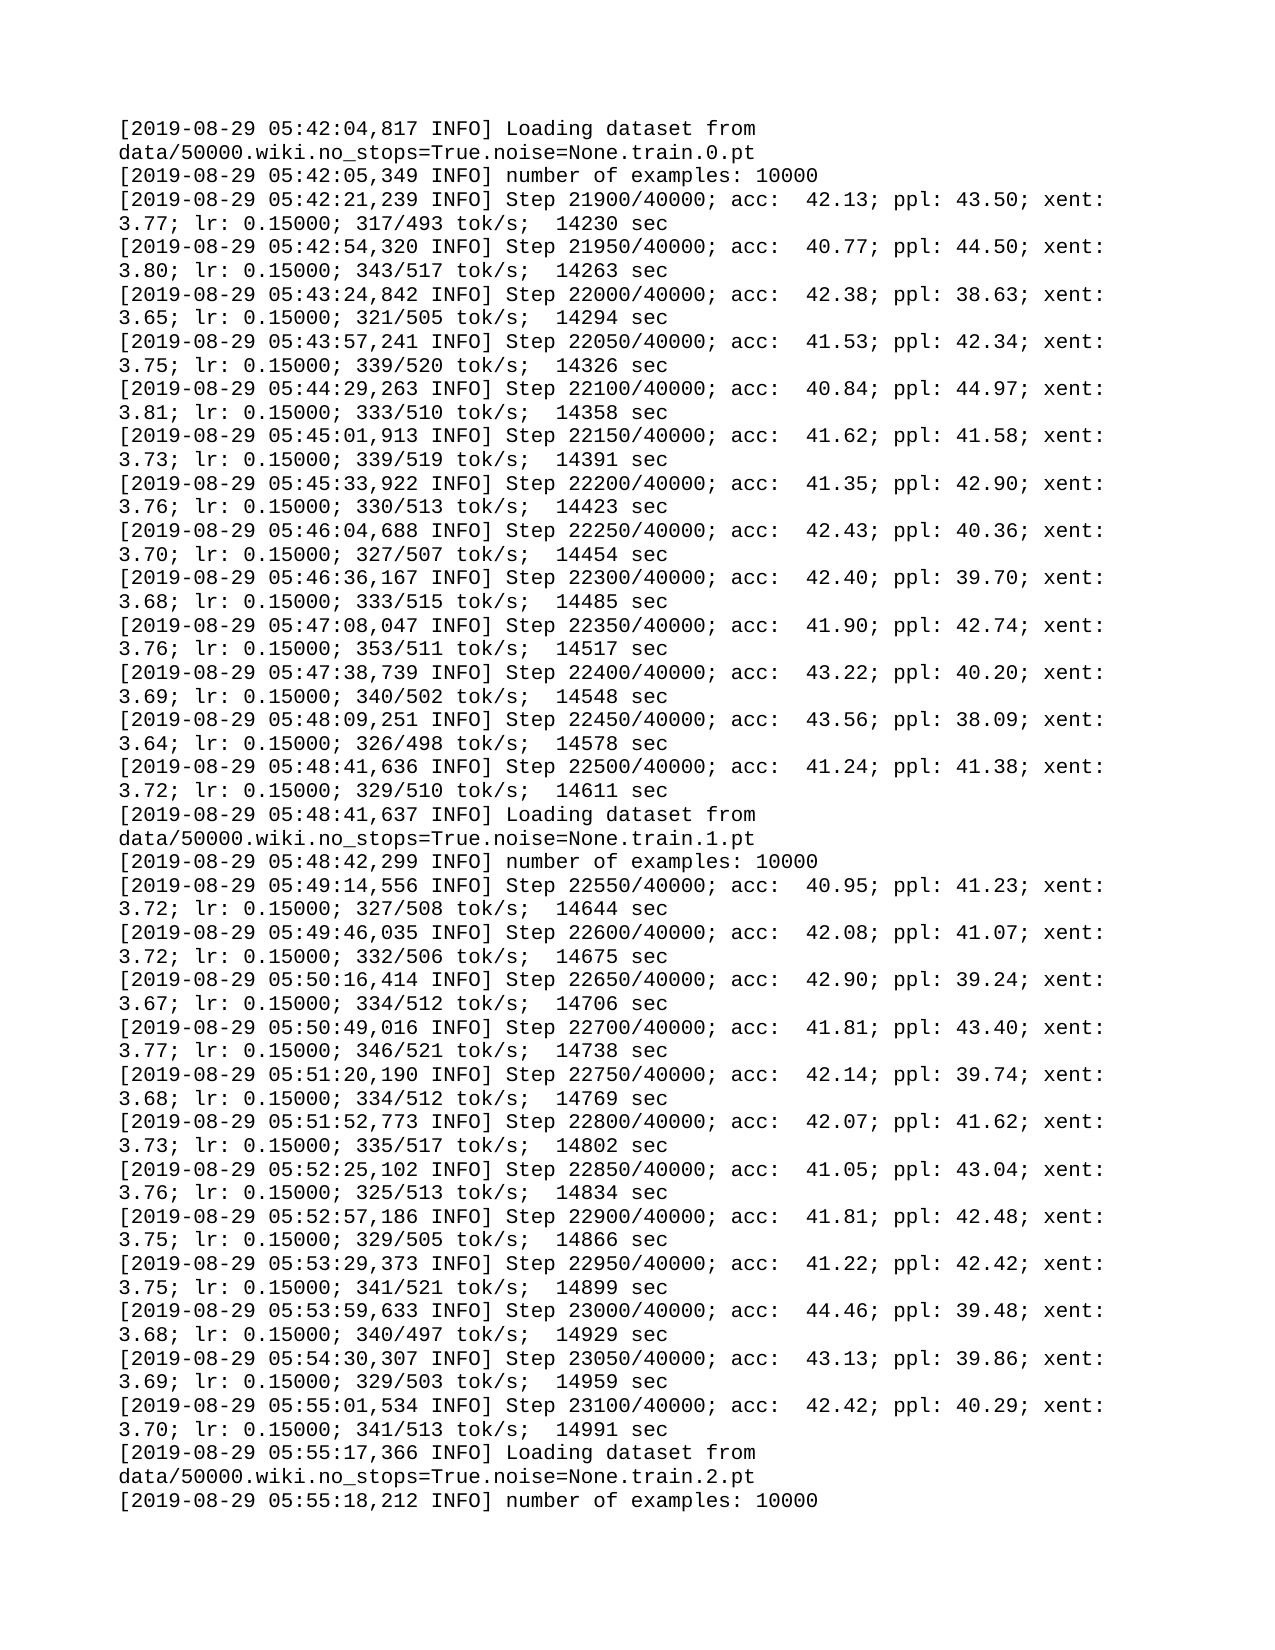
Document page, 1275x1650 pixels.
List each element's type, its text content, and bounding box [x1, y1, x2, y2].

text [2019-08-29 05:53:29,373 INFO] Step 22950/40000; acc: 41.22; ppl: 42.42; xent: 3.75; lr: 0.15000; 341/521 tok/s; 14899 sec [118, 1253, 1157, 1300]
text [2019-08-29 05:42:54,320 INFO] Step 21950/40000; acc: 40.77; ppl: 44.50; xent: 3.80; lr: 0.15000; 343/517 tok/s; 14263 sec [118, 236, 1157, 284]
text [2019-08-29 05:55:18,212 INFO] number of examples: 10000 [118, 1489, 1157, 1513]
text [2019-08-29 05:55:17,366 INFO] Loading dataset from data/50000.wiki.no_stops=True.noise=None.train.2.pt [118, 1442, 1157, 1489]
text [2019-08-29 05:47:08,047 INFO] Step 22350/40000; acc: 41.90; ppl: 42.74; xent: 3.76; lr: 0.15000; 353/511 tok/s; 14517 sec [118, 615, 1157, 662]
text [2019-08-29 05:42:04,817 INFO] Loading dataset from data/50000.wiki.no_stops=True.noise=None.train.0.pt [118, 118, 1157, 165]
text [2019-08-29 05:54:30,307 INFO] Step 23050/40000; acc: 43.13; ppl: 39.86; xent: 3.69; lr: 0.15000; 329/503 tok/s; 14959 sec [118, 1348, 1157, 1395]
text [2019-08-29 05:48:41,636 INFO] Step 22500/40000; acc: 41.24; ppl: 41.38; xent: 3.72; lr: 0.15000; 329/510 tok/s; 14611 sec [118, 757, 1157, 804]
text [2019-08-29 05:42:21,239 INFO] Step 21900/40000; acc: 42.13; ppl: 43.50; xent: 3.77; lr: 0.15000; 317/493 tok/s; 14230 sec [118, 189, 1157, 236]
text [2019-08-29 05:48:42,299 INFO] number of examples: 10000 [118, 851, 1157, 875]
text [2019-08-29 05:48:09,251 INFO] Step 22450/40000; acc: 43.56; ppl: 38.09; xent: 3.64; lr: 0.15000; 326/498 tok/s; 14578 sec [118, 709, 1157, 757]
text [2019-08-29 05:46:36,167 INFO] Step 22300/40000; acc: 42.40; ppl: 39.70; xent: 3.68; lr: 0.15000; 333/515 tok/s; 14485 sec [118, 567, 1157, 615]
text [2019-08-29 05:49:14,556 INFO] Step 22550/40000; acc: 40.95; ppl: 41.23; xent: 3.72; lr: 0.15000; 327/508 tok/s; 14644 sec [118, 875, 1157, 922]
text [2019-08-29 05:51:52,773 INFO] Step 22800/40000; acc: 42.07; ppl: 41.62; xent: 3.73; lr: 0.15000; 335/517 tok/s; 14802 sec [118, 1111, 1157, 1158]
text [2019-08-29 05:55:01,534 INFO] Step 23100/40000; acc: 42.42; ppl: 40.29; xent: 3.70; lr: 0.15000; 341/513 tok/s; 14991 sec [118, 1395, 1157, 1442]
text [2019-08-29 05:52:25,102 INFO] Step 22850/40000; acc: 41.05; ppl: 43.04; xent: 3.76; lr: 0.15000; 325/513 tok/s; 14834 sec [118, 1158, 1157, 1206]
text [2019-08-29 05:44:29,263 INFO] Step 22100/40000; acc: 40.84; ppl: 44.97; xent: 3.81; lr: 0.15000; 333/510 tok/s; 14358 sec [118, 378, 1157, 426]
text [2019-08-29 05:50:49,016 INFO] Step 22700/40000; acc: 41.81; ppl: 43.40; xent: 3.77; lr: 0.15000; 346/521 tok/s; 14738 sec [118, 1017, 1157, 1064]
text [2019-08-29 05:43:57,241 INFO] Step 22050/40000; acc: 41.53; ppl: 42.34; xent: 3.75; lr: 0.15000; 339/520 tok/s; 14326 sec [118, 331, 1157, 378]
text [2019-08-29 05:43:24,842 INFO] Step 22000/40000; acc: 42.38; ppl: 38.63; xent: 3.65; lr: 0.15000; 321/505 tok/s; 14294 sec [118, 284, 1157, 331]
text [2019-08-29 05:45:01,913 INFO] Step 22150/40000; acc: 41.62; ppl: 41.58; xent: 3.73; lr: 0.15000; 339/519 tok/s; 14391 sec [118, 426, 1157, 473]
text [2019-08-29 05:51:20,190 INFO] Step 22750/40000; acc: 42.14; ppl: 39.74; xent: 3.68; lr: 0.15000; 334/512 tok/s; 14769 sec [118, 1064, 1157, 1111]
text [2019-08-29 05:50:16,414 INFO] Step 22650/40000; acc: 42.90; ppl: 39.24; xent: 3.67; lr: 0.15000; 334/512 tok/s; 14706 sec [118, 969, 1157, 1017]
text [2019-08-29 05:52:57,186 INFO] Step 22900/40000; acc: 41.81; ppl: 42.48; xent: 3.75; lr: 0.15000; 329/505 tok/s; 14866 sec [118, 1206, 1157, 1253]
text [2019-08-29 05:53:59,633 INFO] Step 23000/40000; acc: 44.46; ppl: 39.48; xent: 3.68; lr: 0.15000; 340/497 tok/s; 14929 sec [118, 1300, 1157, 1348]
text [2019-08-29 05:46:04,688 INFO] Step 22250/40000; acc: 42.43; ppl: 40.36; xent: 3.70; lr: 0.15000; 327/507 tok/s; 14454 sec [118, 520, 1157, 567]
text [2019-08-29 05:42:05,349 INFO] number of examples: 10000 [118, 165, 1157, 189]
text [2019-08-29 05:47:38,739 INFO] Step 22400/40000; acc: 43.22; ppl: 40.20; xent: 3.69; lr: 0.15000; 340/502 tok/s; 14548 sec [118, 662, 1157, 709]
text [2019-08-29 05:49:46,035 INFO] Step 22600/40000; acc: 42.08; ppl: 41.07; xent: 3.72; lr: 0.15000; 332/506 tok/s; 14675 sec [118, 922, 1157, 969]
text [2019-08-29 05:45:33,922 INFO] Step 22200/40000; acc: 41.35; ppl: 42.90; xent: 3.76; lr: 0.15000; 330/513 tok/s; 14423 sec [118, 473, 1157, 520]
text [2019-08-29 05:48:41,637 INFO] Loading dataset from data/50000.wiki.no_stops=True.noise=None.train.1.pt [118, 804, 1157, 851]
